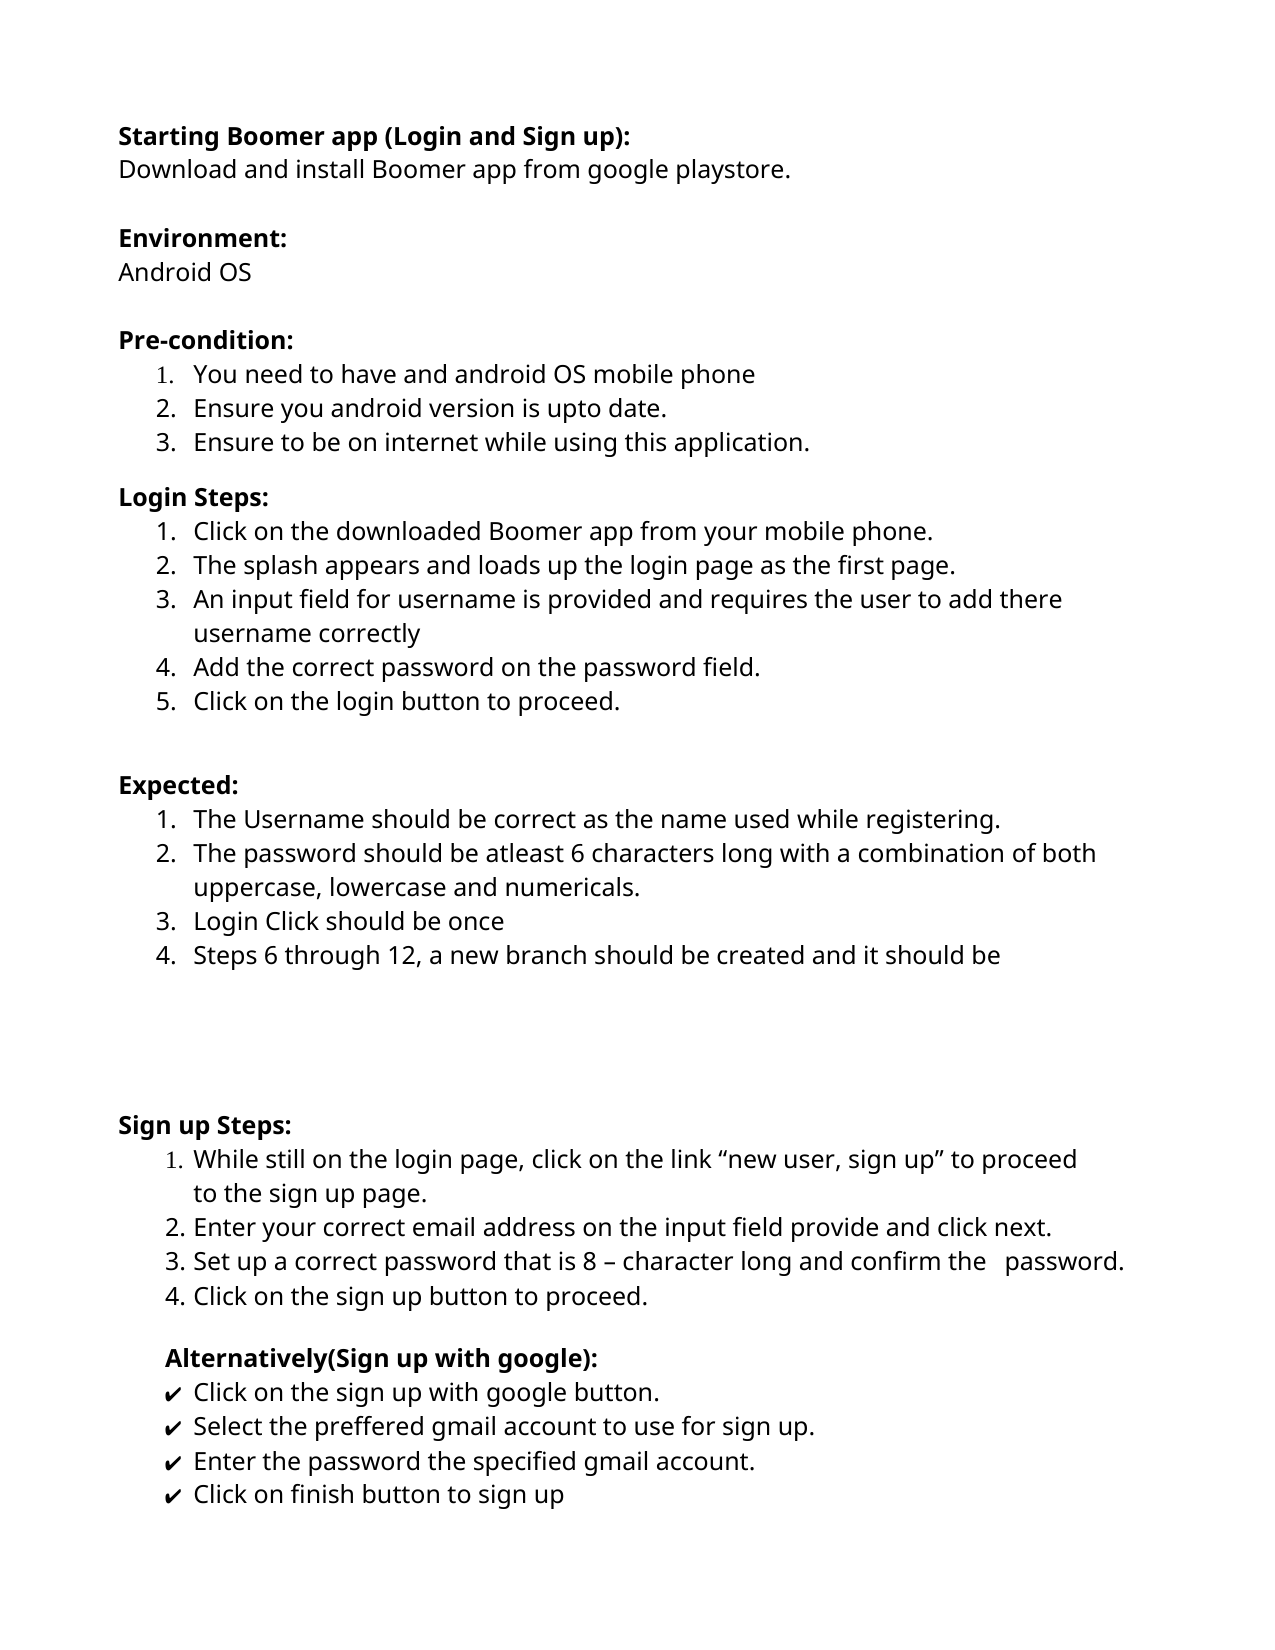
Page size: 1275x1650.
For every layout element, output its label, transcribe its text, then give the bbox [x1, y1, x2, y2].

list You need to have and android OS mobile phone [156, 357, 1157, 391]
list Click on finish button to sign up [165, 1477, 1157, 1511]
list Click on the downloaded Boomer app from your mobile phone. [156, 514, 1157, 548]
text Download and install Boomer app from google playstore. [118, 152, 1157, 186]
list Ensure you android version is upto date. [156, 391, 1157, 425]
text Login Steps: [118, 479, 1157, 514]
text Expected: [118, 768, 1157, 802]
text Alternatively(Sign up with google): [165, 1341, 1157, 1375]
list The password should be atleast 6 characters long with a combination of both uppercase, lowercase and numericals. [156, 836, 1157, 904]
list Click on the sign up button to proceed. [165, 1278, 1157, 1312]
list The Username should be correct as the name used while registering. [156, 802, 1157, 836]
list Click on the login button to proceed. [156, 684, 1157, 718]
text Android OS [118, 254, 1157, 288]
list Ensure to be on internet while using this application. [156, 425, 1157, 459]
list Add the correct password on the password field. [156, 650, 1157, 684]
list Set up a correct password that is 8 – character long and confirm the password. [165, 1244, 1157, 1278]
list Steps 6 through 12, a new branch should be created and it should be [156, 938, 1157, 972]
list Enter your correct email address on the input field provide and click next. [165, 1210, 1157, 1244]
list An input field for username is provided and requires the user to add there username correctly [156, 582, 1157, 650]
list Enter the password the specified gmail account. [165, 1443, 1157, 1477]
list The splash appears and loads up the login page as the first page. [156, 548, 1157, 582]
list While still on the login page, click on the link “new user, sign up” to proceed to the sign up page. [165, 1142, 1157, 1210]
text Sign up Steps: [118, 1108, 1157, 1142]
list Login Click should be once [156, 904, 1157, 938]
text Pre-condition: [118, 322, 1157, 357]
list Click on the sign up with google button. [165, 1375, 1157, 1409]
list Select the preffered gmail account to use for sign up. [165, 1409, 1157, 1443]
text Starting Boomer app (Login and Sign up): [118, 118, 1157, 152]
text Environment: [118, 220, 1157, 254]
